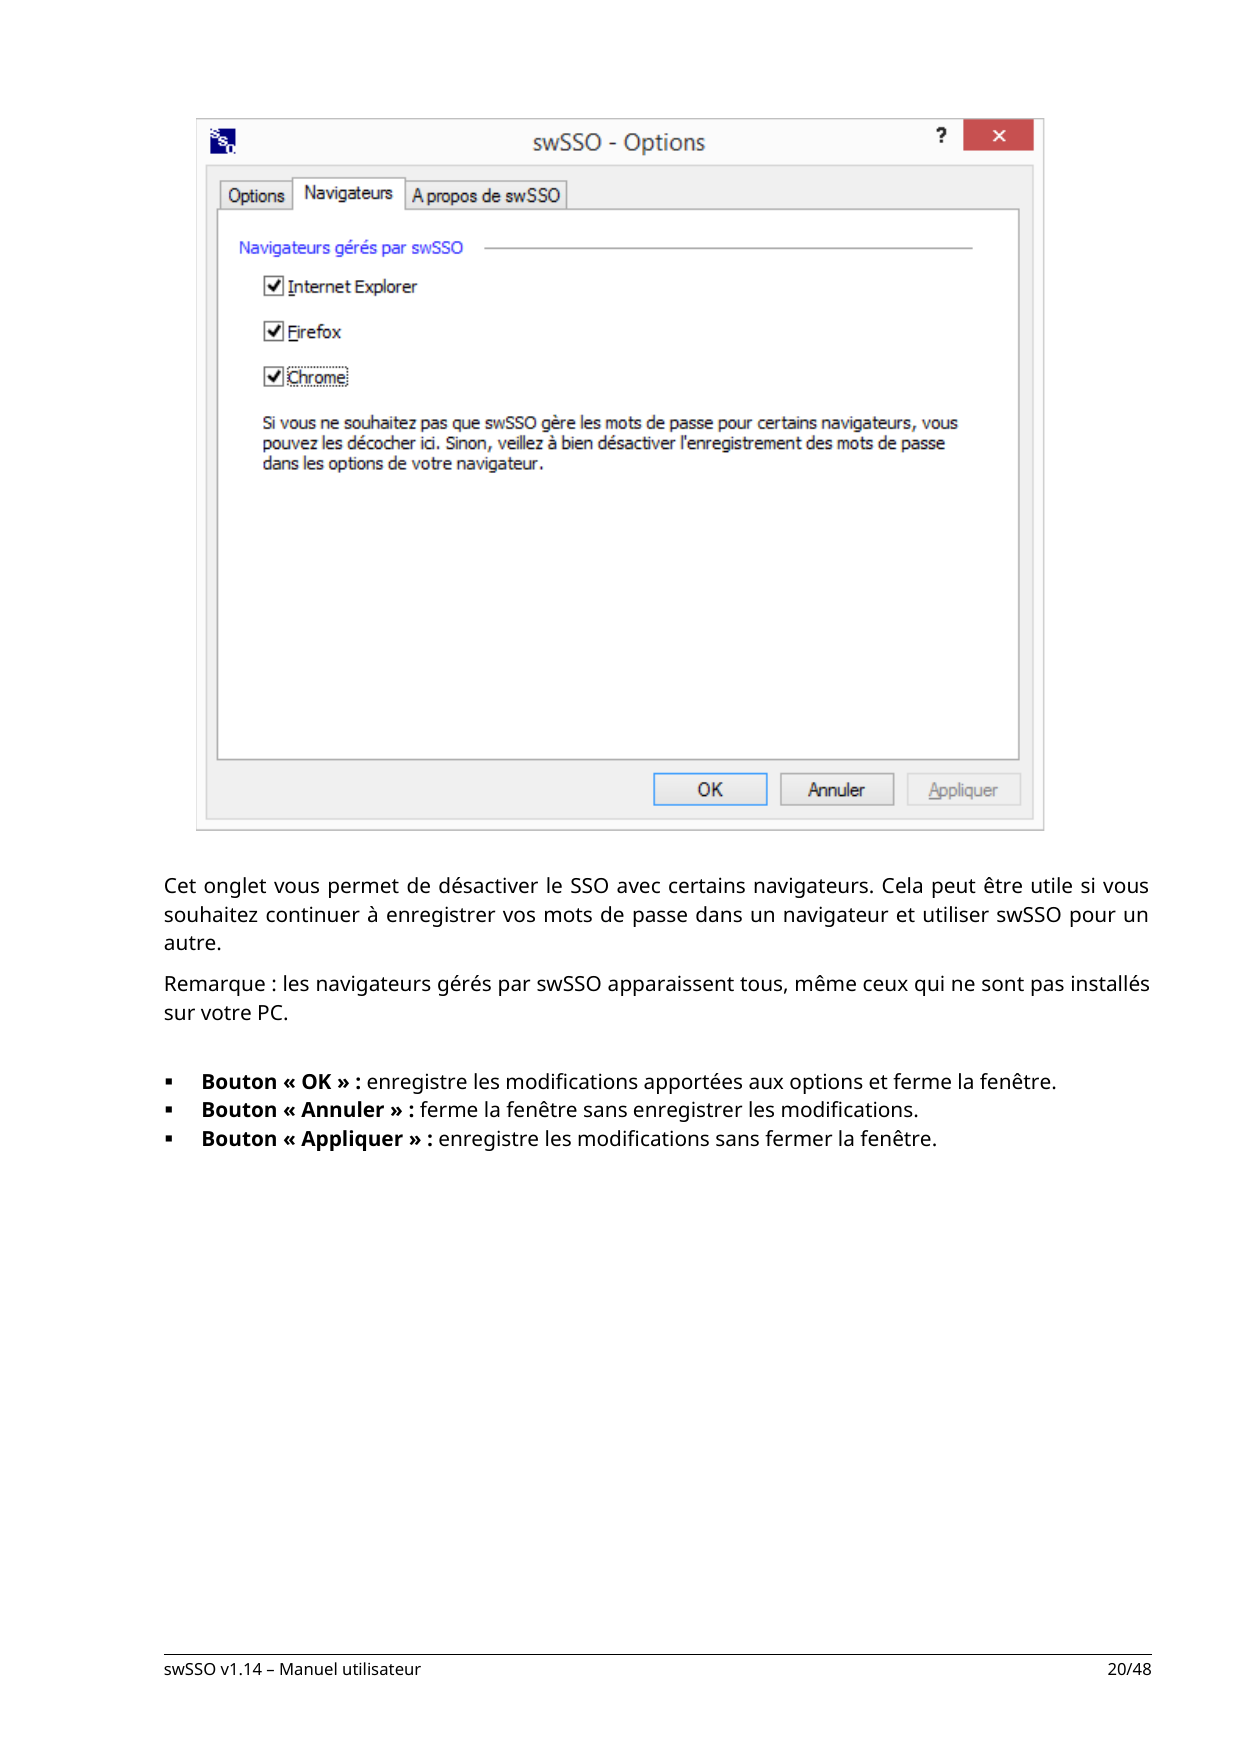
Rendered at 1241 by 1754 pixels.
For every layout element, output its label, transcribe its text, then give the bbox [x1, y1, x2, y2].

text Cet onglet vous permet de désactiver le SSO avec certains navigateurs. Cela peut être utile si vous souhaitez continuer à enregistrer vos mots de passe dans un navigateur et utiliser swSSO pour un autre. [164, 872, 1152, 957]
text Remarque : les navigateurs gérés par swSSO apparaissent tous, même ceux qui ne sont pas installés sur votre PC. [164, 969, 1152, 1026]
list Bouton « Appliquer » : enregistre les modifications sans fermer la fenêtre. [164, 1124, 1152, 1152]
picture [196, 118, 1045, 831]
list Bouton « Annuler » : ferme la fenêtre sans enregistrer les modifications. [164, 1096, 1152, 1124]
list Bouton « OK » : enregistre les modifications apportées aux options et ferme la fenêtre. [164, 1067, 1152, 1096]
